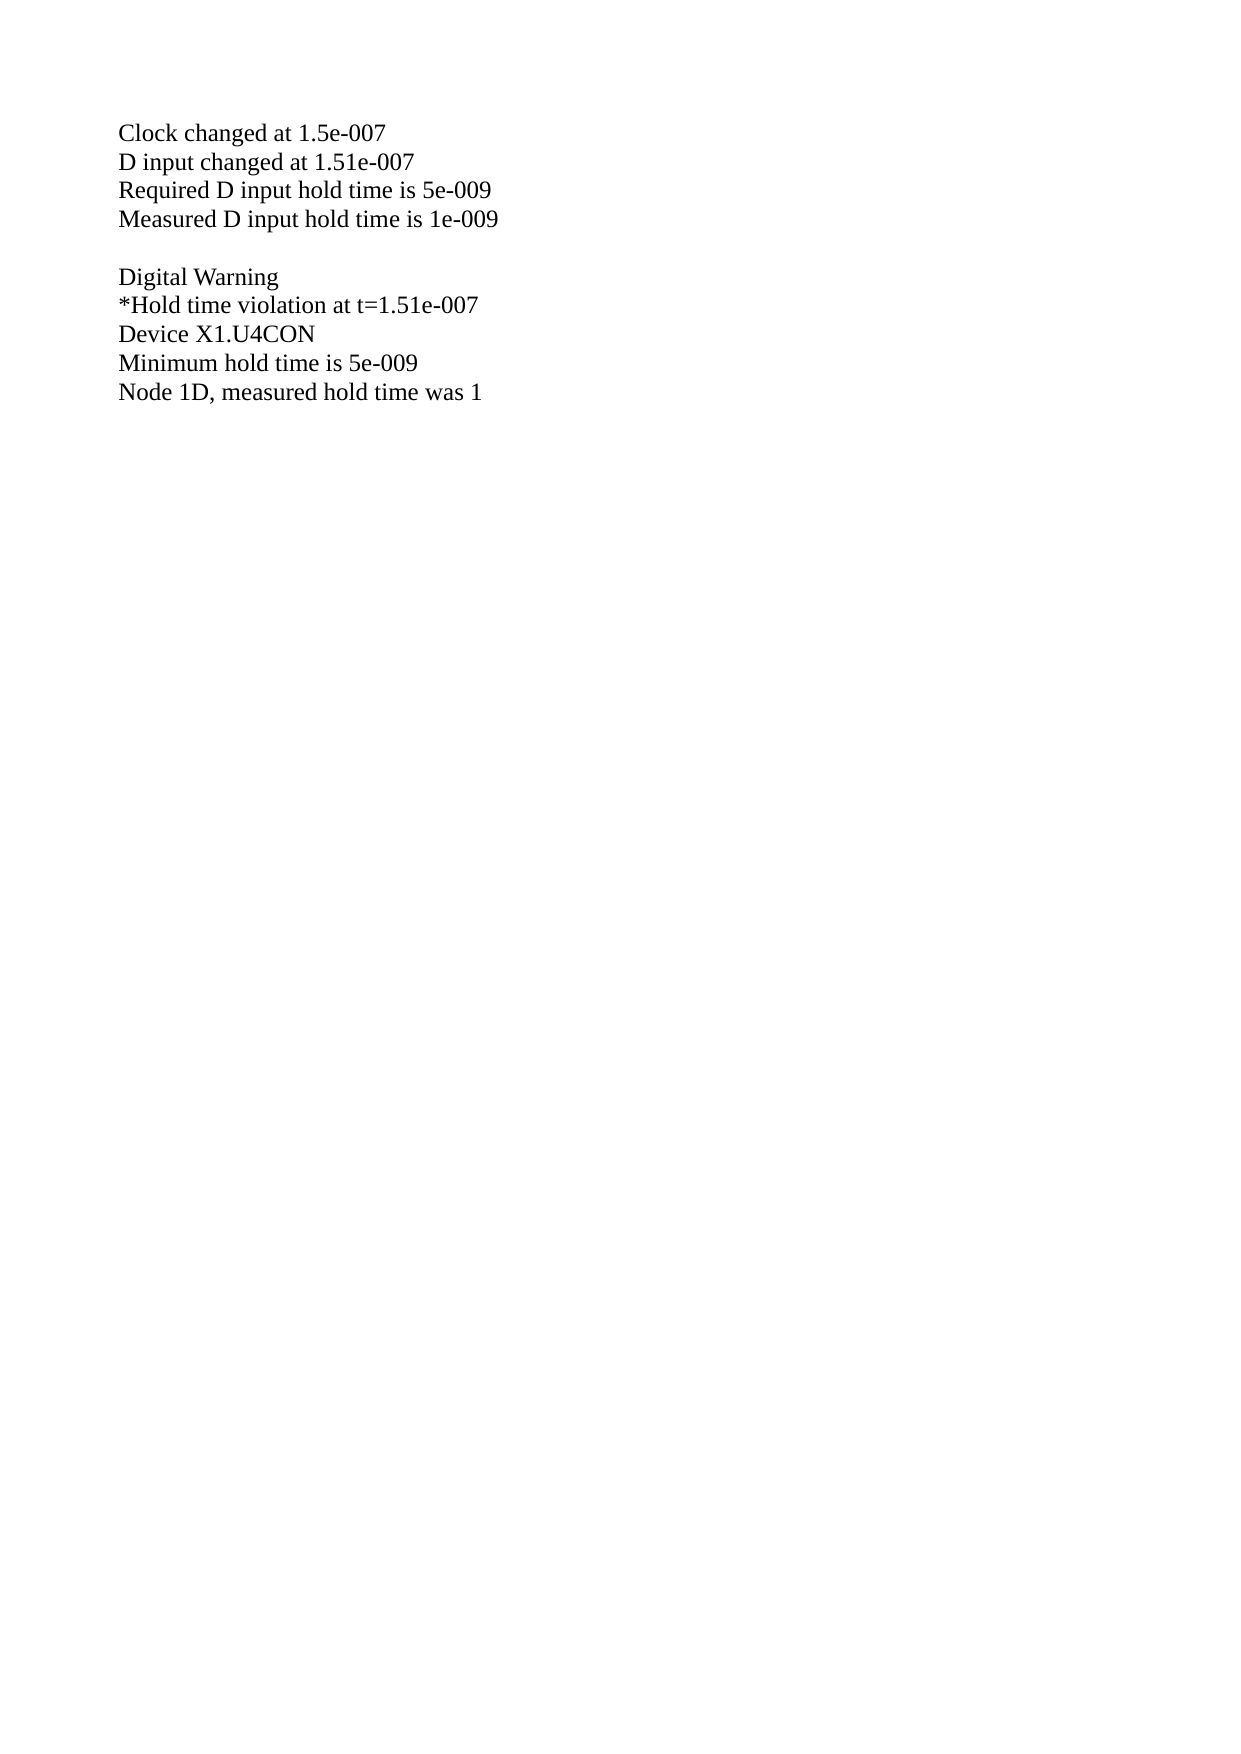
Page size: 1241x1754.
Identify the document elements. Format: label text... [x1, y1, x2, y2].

text D input changed at 1.51e-007 [118, 147, 1122, 176]
text Device X1.U4CON [118, 319, 1122, 348]
text Minimum hold time is 5e-009 [118, 348, 1122, 377]
text Required D input hold time is 5e-009 [118, 176, 1122, 204]
text Measured D input hold time is 1e-009 [118, 204, 1122, 233]
text Node 1D, measured hold time was 1 [118, 377, 1122, 406]
text Clock changed at 1.5e-007 [118, 118, 1122, 147]
text *Hold time violation at t=1.51e-007 [118, 291, 1122, 319]
text Digital Warning [118, 262, 1122, 291]
